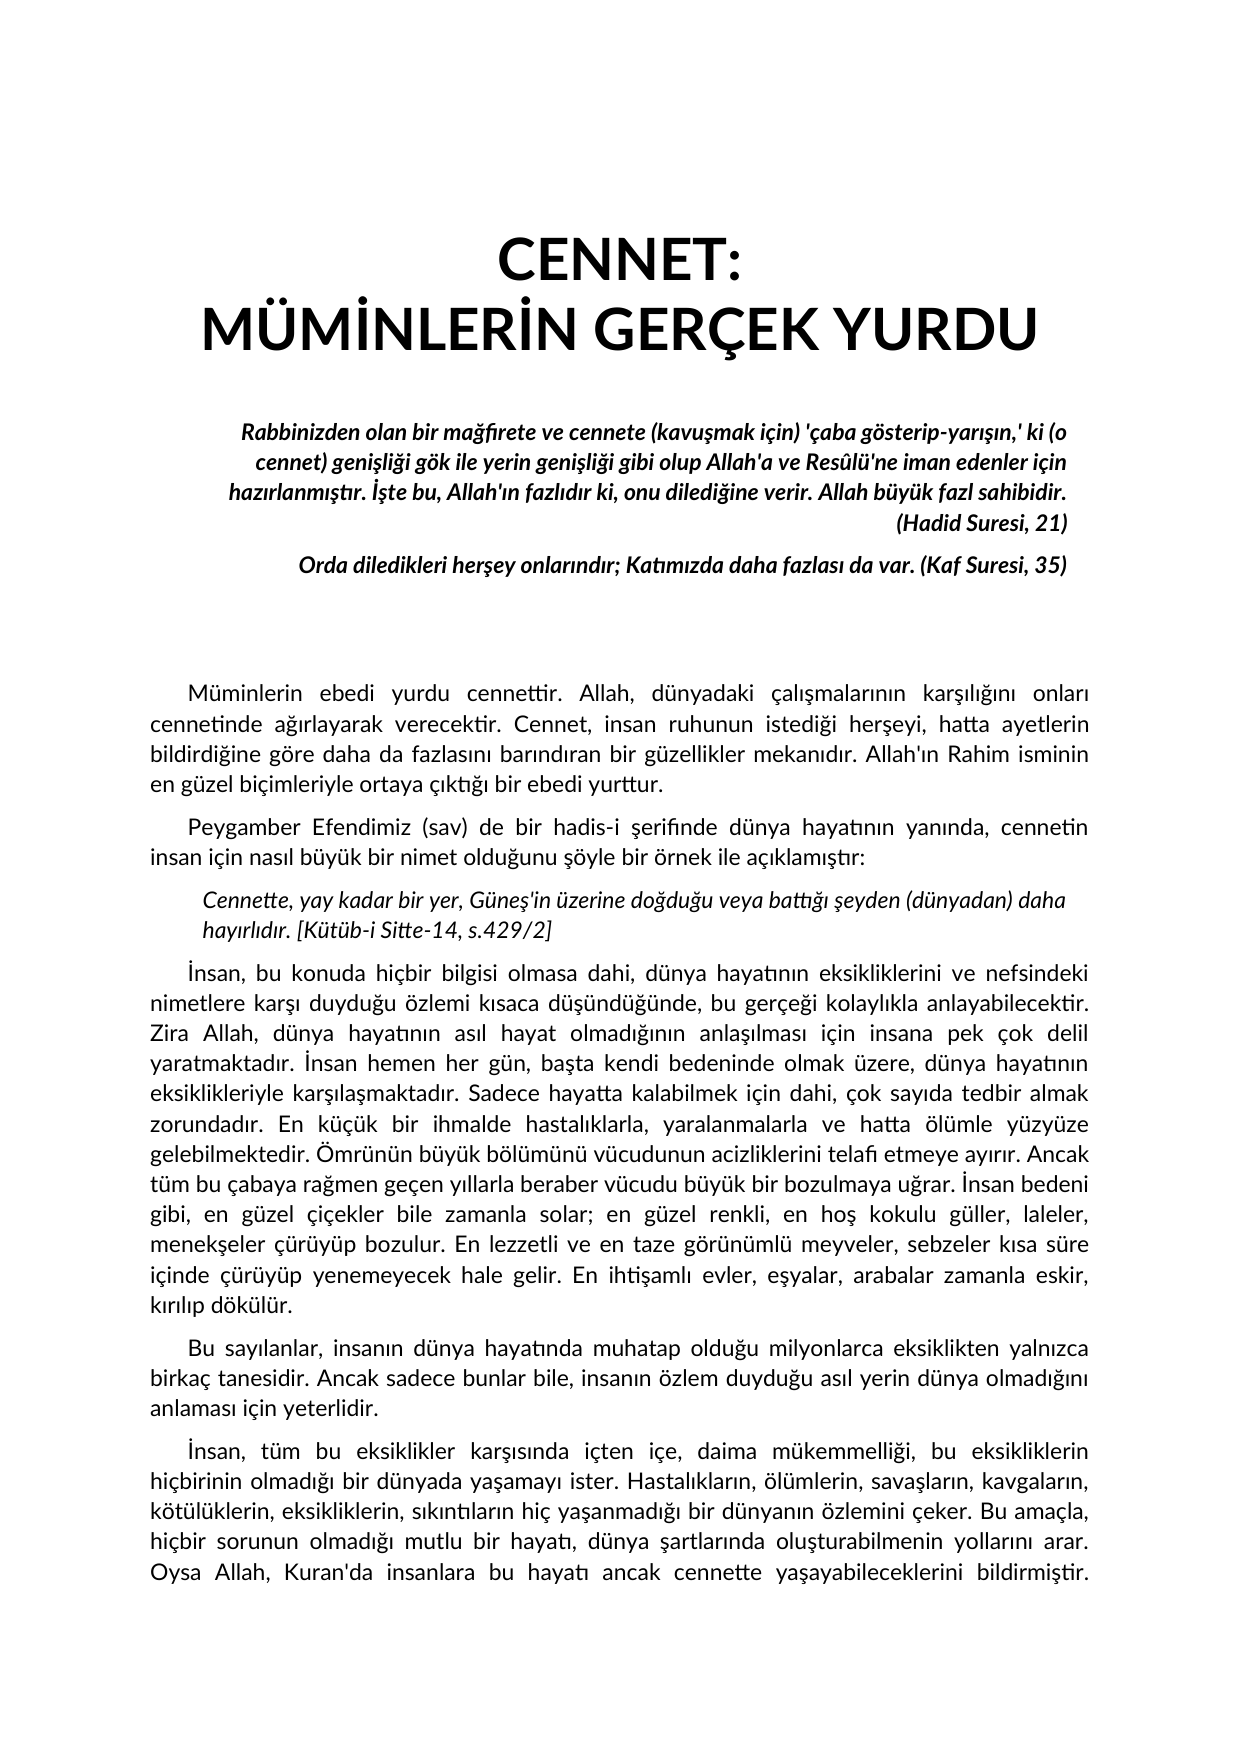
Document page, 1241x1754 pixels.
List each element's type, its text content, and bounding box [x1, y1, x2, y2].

text İnsan, bu konuda hiçbir bilgisi olmasa dahi, dünya hayatının eksikliklerini ve nefsindeki nimetlere karşı duyduğu özlemi kısaca düşündüğünde, bu gerçeği kolaylıkla anlayabilecektir. Zira Allah, dünya hayatının asıl hayat olmadığının anlaşılması için insana pek çok delil yaratmaktadır. İnsan hemen her gün, başta kendi bedeninde olmak üzere, dünya hayatının eksiklikleriyle karşılaşmaktadır. Sadece hayatta kalabilmek için dahi, çok sayıda tedbir almak zorundadır. En küçük bir ihmalde hastalıklarla, yaralanmalarla ve hatta ölümle yüzyüze gelebilmektedir. Ömrünün büyük bölümünü vücudunun acizliklerini telafi etmeye ayırır. Ancak tüm bu çabaya rağmen geçen yıllarla beraber vücudu büyük bir bozulmaya uğrar. İnsan bedeni gibi, en güzel çiçekler bile zamanla solar; en güzel renkli, en hoş kokulu güller, laleler, menekşeler çürüyüp bozulur. En lezzetli ve en taze görünümlü meyveler, sebzeler kısa süre içinde çürüyüp yenemeyecek hale gelir. En ihtişamlı evler, eşyalar, arabalar zamanla eskir, kırılıp dökülür. [150, 958, 1090, 1318]
text Orda diledikleri herşey onlarındır; Katımızda daha fazlası da var. (Kaf Suresi, 35) [202, 551, 1068, 578]
text Bu sayılanlar, insanın dünya hayatında muhatap olduğu milyonlarca eksiklikten yalnızca birkaç tanesidir. Ancak sadece bunlar bile, insanın özlem duyduğu asıl yerin dünya olmadığını anlaması için yeterlidir. [150, 1333, 1090, 1421]
subtitle CENNET: MÜMİNLERİN GERÇEK YURDU [150, 222, 1090, 362]
text Rabbinizden olan bir mağfirete ve cennete (kavuşmak için) 'çaba gösterip-yarışın,' ki (o cennet) genişliği gök ile yerin genişliği gibi olup Allah'a ve Resûlü'ne iman edenler için hazırlanmıştır. İşte bu, Allah'ın fazlıdır ki, onu dilediğine verir. Allah büyük fazl sahibidir. (Hadid Suresi, 21) [202, 418, 1068, 536]
text Müminlerin ebedi yurdu cennettir. Allah, dünyadaki çalışmalarının karşılığını onları cennetinde ağırlayarak verecektir. Cennet, insan ruhunun istediği herşeyi, hatta ayetlerin bildirdiğine göre daha da fazlasını barındıran bir güzellikler mekanıdır. Allah'ın Rahim isminin en güzel biçimleriyle ortaya çıktığı bir ebedi yurttur. [150, 679, 1090, 797]
text Cennette, yay kadar bir yer, Güneş'in üzerine doğduğu veya battığı şeyden (dünyadan) daha hayırlıdır. [Kütüb-i Sitte-14, s.429/2] [202, 885, 1068, 943]
text Peygamber Efendimiz (sav) de bir hadis-i şerifinde dünya hayatının yanında, cennetin insan için nasıl büyük bir nimet olduğunu şöyle bir örnek ile açıklamıştır: [150, 812, 1090, 870]
text İnsan, tüm bu eksiklikler karşısında içten içe, daima mükemmelliği, bu eksikliklerin hiçbirinin olmadığı bir dünyada yaşamayı ister. Hastalıkların, ölümlerin, savaşların, kavgaların, kötülüklerin, eksikliklerin, sıkıntıların hiç yaşanmadığı bir dünyanın özlemini çeker. Bu amaçla, hiçbir sorunun olmadığı mutlu bir hayatı, dünya şartlarında oluşturabilmenin yollarını arar. Oysa Allah, Kuran'da insanlara bu hayatı ancak cennette yaşayabileceklerini bildirmiştir. [150, 1436, 1090, 1585]
